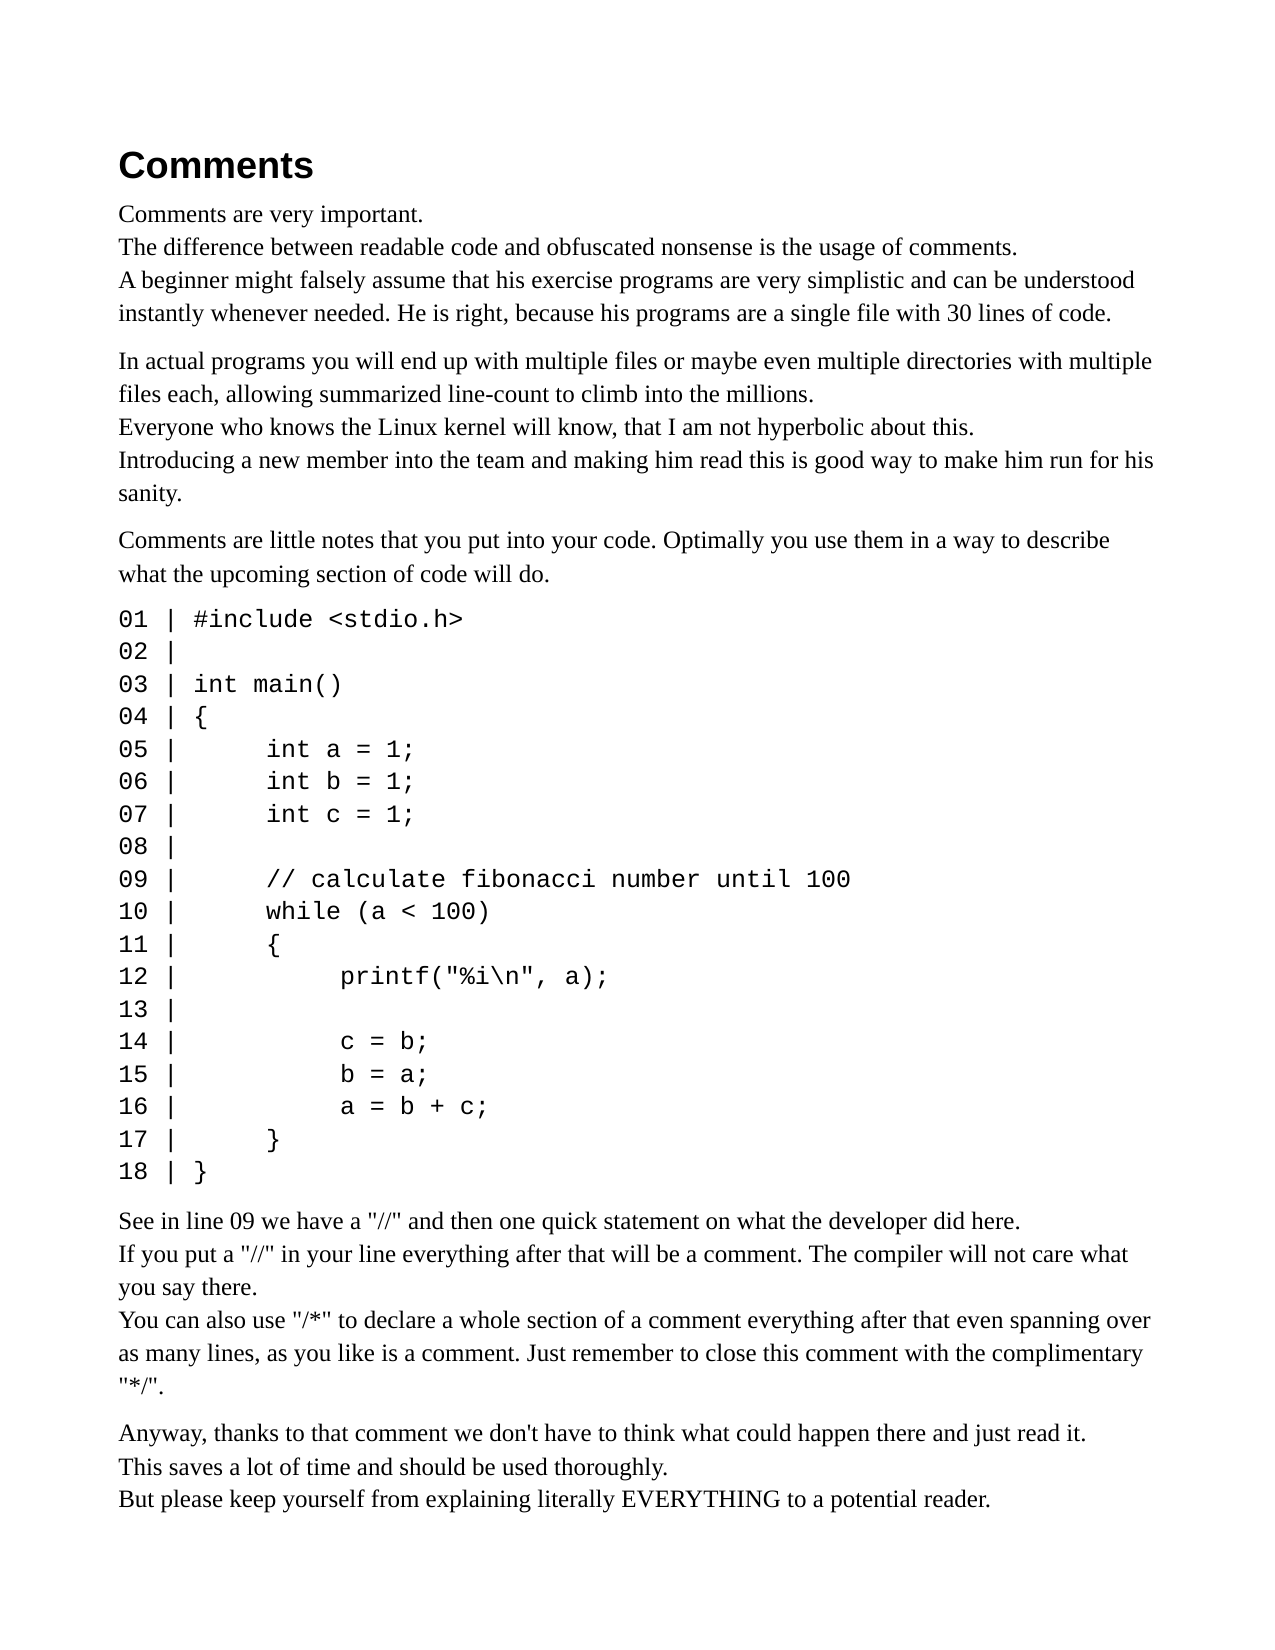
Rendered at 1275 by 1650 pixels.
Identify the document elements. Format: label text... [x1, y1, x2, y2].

text Comments are little notes that you put into your code. Optimally you use them in a way to describe what the upcoming section of code will do. [118, 526, 1157, 587]
text Comments are very important. The difference between readable code and obfuscated nonsense is the usage of comments. A beginner might falsely assume that his exercise programs are very simplistic and can be understood instantly whenever needed. He is right, because his programs are a single file with 30 lines of code. [118, 199, 1157, 327]
text See in line 09 we have a "//" and then one quick statement on what the developer did here. If you put a "//" in your line everything after that will be a comment. The compiler will not care what you say there. You can also use "/*" to declare a whole section of a comment everything after that even spanning over as many lines, as you like is a comment. Just remember to close this comment with the complimentary "*/". [118, 1206, 1157, 1400]
text In actual programs you will end up with multiple files or maybe even multiple directories with multiple files each, allowing summarized line-count to climb into the millions. Everyone who knows the Linux kernel will know, that I am not hyperbolic about this. Introducing a new member into the team and making him read this is good way to make him run for his sanity. [118, 346, 1157, 507]
text 01 | #include <stdio.h> 02 | 03 | int main() 04 | { 05 | int a = 1; 06 | int b = 1; 07 | int c = 1; 08 | 09 | // calculate fibonacci number until 100 10 | while (a < 100) 11 | { 12 | printf("%i\n", a); 13 | 14 | c = b; 15 | b = a; 16 | a = b + c; 17 | } 18 | } [118, 606, 1157, 1187]
subtitle Comments [118, 143, 1157, 187]
text Anyway, thanks to that comment we don't have to think what could happen there and just read it. This saves a lot of time and should be used thoroughly. But please keep yourself from explaining literally EVERYTHING to a potential reader. [118, 1418, 1157, 1513]
